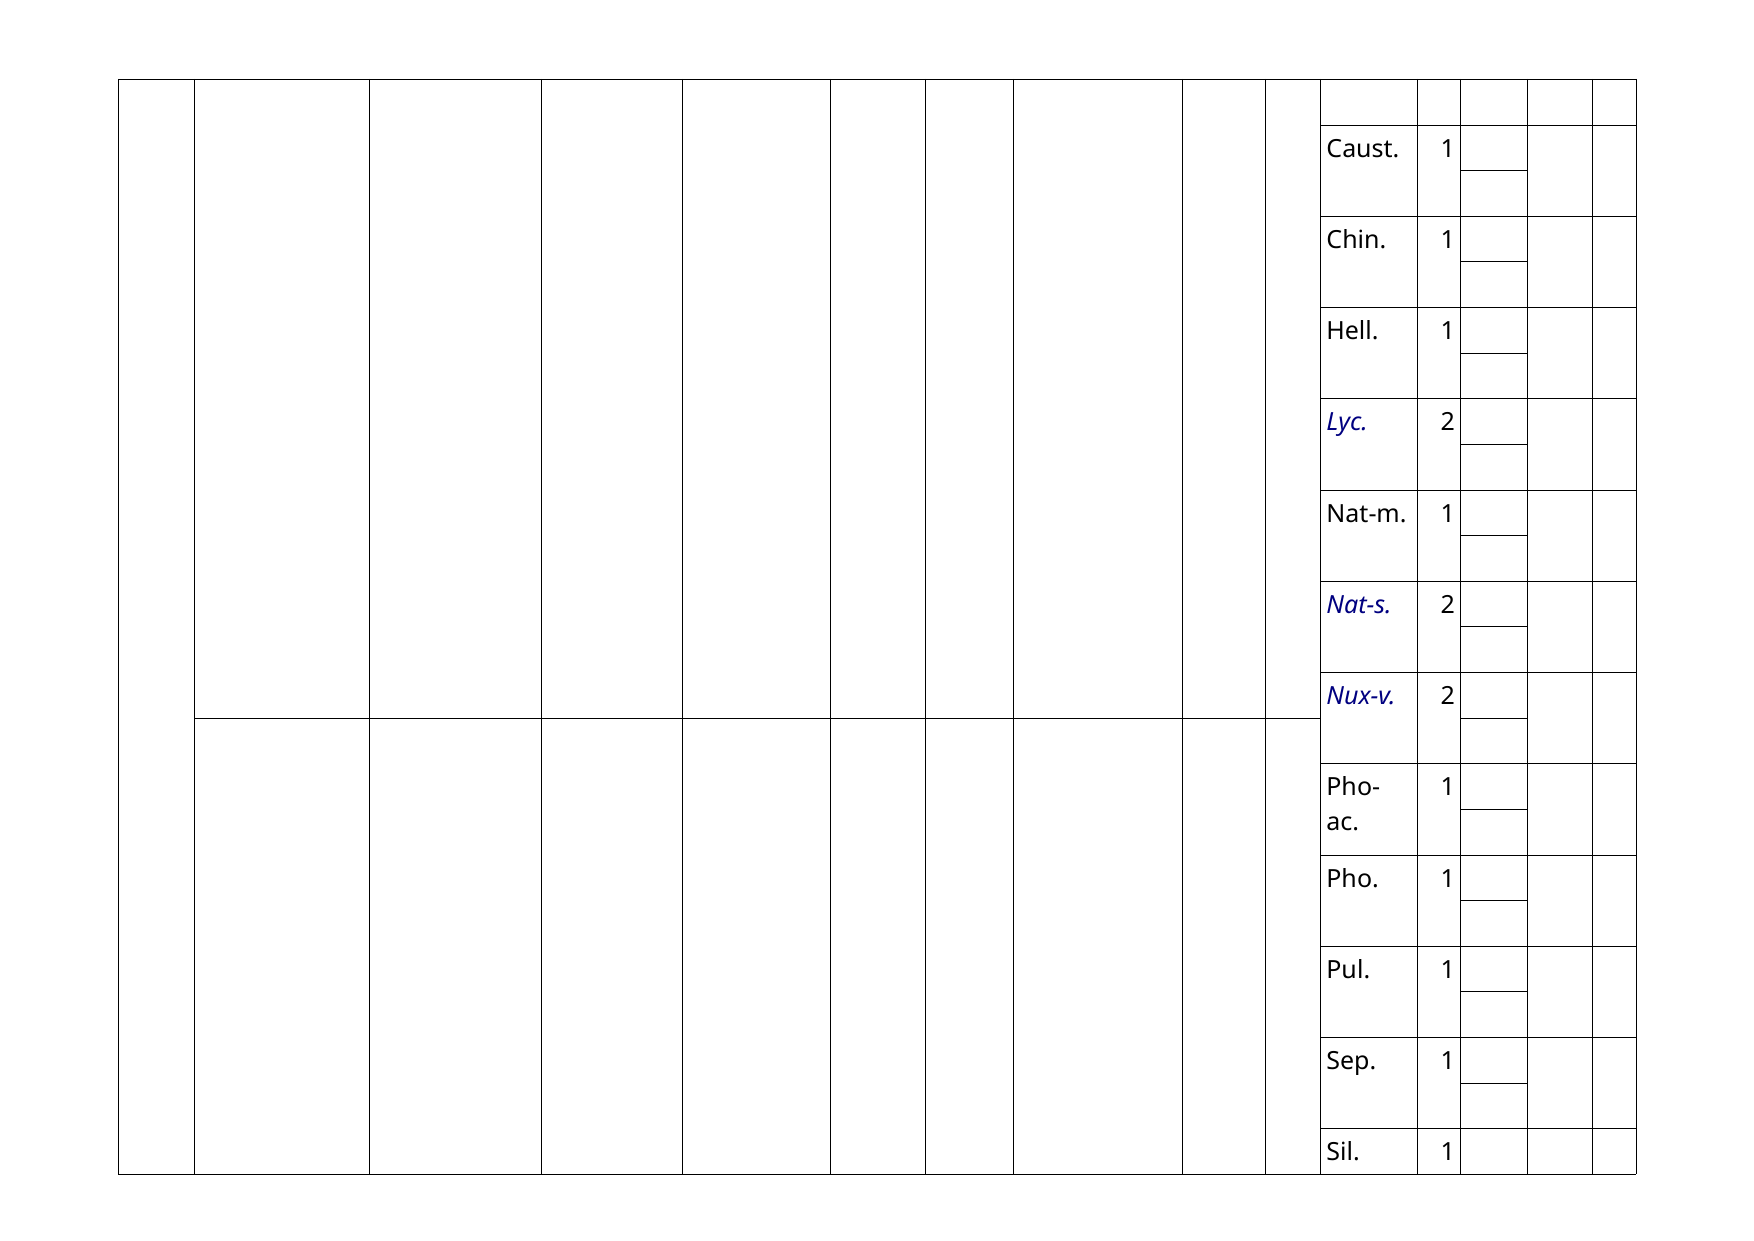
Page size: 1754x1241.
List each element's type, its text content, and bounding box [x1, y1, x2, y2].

table_cell [1593, 217, 1636, 307]
table_cell [542, 80, 682, 718]
table_cell Nat-m. [1321, 491, 1417, 581]
table_cell [1461, 1129, 1527, 1174]
table_cell [370, 719, 541, 1174]
table_cell [1461, 947, 1527, 991]
table_cell [1593, 1038, 1636, 1128]
table_cell [1528, 582, 1592, 672]
table_cell [831, 80, 925, 718]
table_cell 2 [1418, 582, 1460, 672]
table_cell [1461, 354, 1527, 398]
table_cell [1014, 719, 1182, 1174]
table_cell [926, 80, 1013, 718]
table_cell [831, 719, 925, 1174]
table_cell [195, 80, 369, 718]
table_cell [119, 80, 194, 1174]
table_cell [1461, 536, 1527, 581]
table_cell Caust. [1321, 126, 1417, 216]
table_cell [1461, 856, 1527, 900]
table_cell [1528, 856, 1592, 946]
table_cell [1321, 80, 1417, 124]
table_cell [1461, 80, 1527, 124]
table_cell 1 [1418, 308, 1460, 398]
table_cell [1593, 764, 1636, 854]
table_cell [1461, 1084, 1527, 1128]
table_cell [1461, 719, 1527, 763]
table_cell [1593, 308, 1636, 398]
table_cell 1 [1418, 1129, 1460, 1174]
table_cell [1528, 673, 1592, 763]
table_cell [1593, 582, 1636, 672]
table_cell [1528, 80, 1592, 124]
table_cell Nat-s. [1321, 582, 1417, 672]
table_cell [1183, 719, 1265, 1174]
table_cell [683, 719, 830, 1174]
table_cell [1461, 217, 1527, 261]
table_cell [1461, 901, 1527, 946]
table_cell [1266, 80, 1320, 718]
table_cell [370, 80, 541, 718]
table_cell 1 [1418, 856, 1460, 946]
table_cell Sil. [1321, 1129, 1417, 1174]
table_cell Pul. [1321, 947, 1417, 1037]
table_cell [1461, 582, 1527, 626]
table_cell [1014, 80, 1182, 718]
table_cell [1461, 399, 1527, 444]
table_cell Nux-v. [1321, 673, 1417, 763]
table_cell [683, 80, 830, 718]
table_cell [542, 719, 682, 1174]
table_cell 1 [1418, 764, 1460, 854]
table_cell [1528, 764, 1592, 854]
table_cell [1461, 810, 1527, 854]
table_cell [1528, 126, 1592, 216]
table_cell 2 [1418, 673, 1460, 763]
table_cell [1593, 856, 1636, 946]
table_cell 2 [1418, 399, 1460, 489]
table_cell [1593, 947, 1636, 1037]
table_cell [1461, 445, 1527, 489]
table_cell [1461, 126, 1527, 170]
table_cell [1528, 1038, 1592, 1128]
table_cell Hell. [1321, 308, 1417, 398]
table_cell [1461, 1038, 1527, 1083]
table_cell [1418, 80, 1460, 124]
table_cell Lyc. [1321, 399, 1417, 489]
table_cell [195, 719, 369, 1174]
table_cell Chin. [1321, 217, 1417, 307]
table_cell [1266, 719, 1320, 1174]
table_cell [1183, 80, 1265, 718]
table_cell Pho-ac. [1321, 764, 1417, 854]
table_cell [1528, 217, 1592, 307]
table_cell [1528, 491, 1592, 581]
table_cell [926, 719, 1013, 1174]
table_cell 1 [1418, 947, 1460, 1037]
table_cell [1593, 80, 1636, 124]
table_cell Sep. [1321, 1038, 1417, 1128]
table_cell 1 [1418, 1038, 1460, 1128]
table_cell [1528, 308, 1592, 398]
table_cell [1528, 947, 1592, 1037]
table_cell [1461, 491, 1527, 535]
table_cell [1461, 171, 1527, 216]
table_cell [1528, 1129, 1592, 1174]
table_cell [1593, 491, 1636, 581]
table_cell 1 [1418, 491, 1460, 581]
table_cell [1461, 764, 1527, 809]
table_cell [1461, 992, 1527, 1037]
table_cell [1461, 262, 1527, 307]
table_cell [1593, 673, 1636, 763]
table_cell [1461, 627, 1527, 672]
table_cell 1 [1418, 217, 1460, 307]
table_cell [1461, 673, 1527, 718]
table_cell [1593, 399, 1636, 489]
table_cell [1593, 126, 1636, 216]
table_cell Pho. [1321, 856, 1417, 946]
table_cell [1593, 1129, 1636, 1174]
table_cell [1528, 399, 1592, 489]
table_cell 1 [1418, 126, 1460, 216]
table_cell [1461, 308, 1527, 353]
